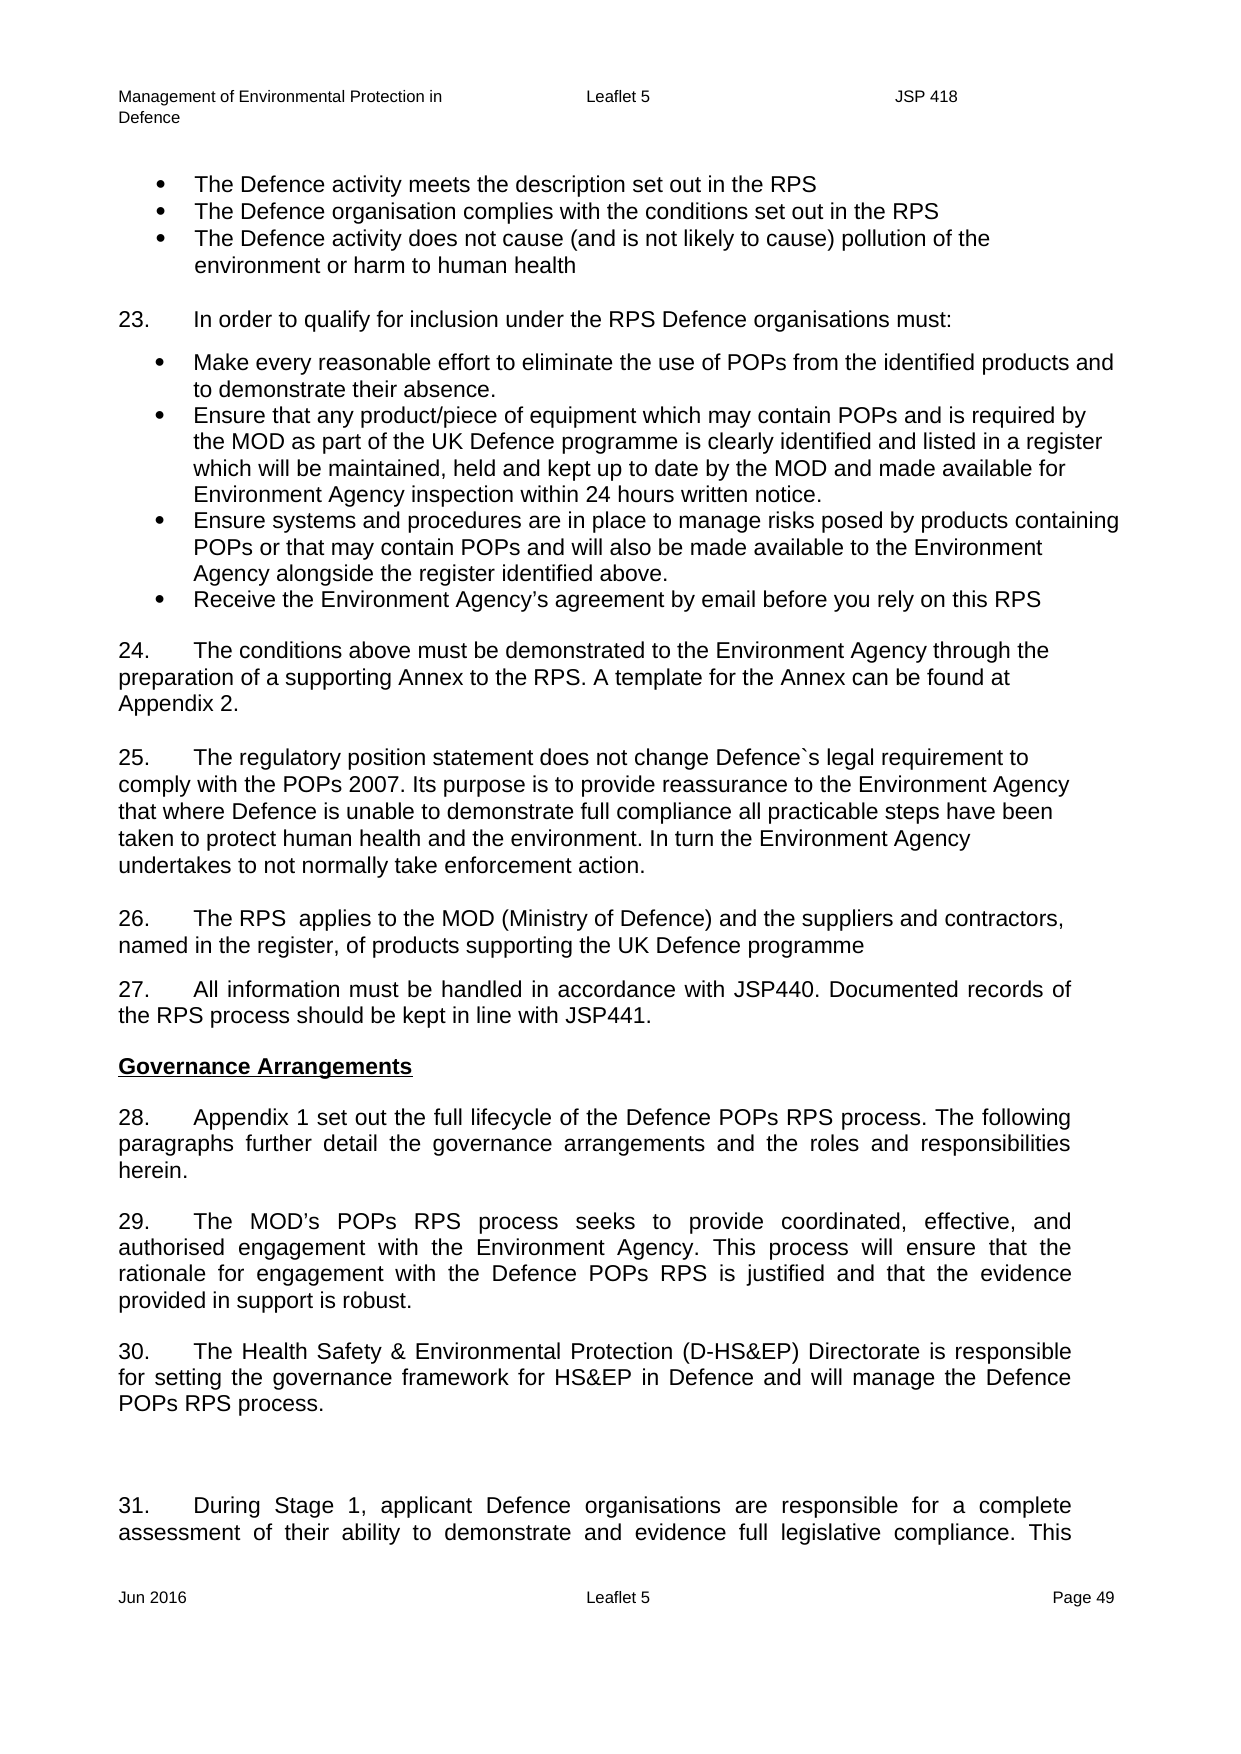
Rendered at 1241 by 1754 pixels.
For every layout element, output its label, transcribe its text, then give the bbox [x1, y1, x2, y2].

list Receive the Environment Agency’s agreement by email before you rely on this RPS [156, 586, 1119, 613]
list The regulatory position statement does not change Defence`s legal requirement to comply with the POPs 2007. Its purpose is to provide reassurance to the Environment Agency that where Defence is unable to demonstrate full compliance all practicable steps have been taken to protect human health and the environment. In turn the Environment Agency undertakes to not normally take enforcement action. [118, 744, 1072, 878]
list During Stage 1, applicant Defence organisations are responsible for a complete assessment of their ability to demonstrate and evidence full legislative compliance. This [118, 1492, 1072, 1545]
list Ensure that any product/piece of equipment which may contain POPs and is required by the MOD as part of the UK Defence programme is clearly identified and listed in a register which will be maintained, held and kept up to date by the MOD and made available for Environment Agency inspection within 24 hours written notice. [156, 402, 1119, 507]
list The MOD’s POPs RPS process seeks to provide coordinated, effective, and authorised engagement with the Environment Agency. This process will ensure that the rationale for engagement with the Defence POPs RPS is justified and that the evidence provided in support is robust. [118, 1208, 1072, 1313]
list The Defence organisation complies with the conditions set out in the RPS [157, 198, 1119, 224]
list All information must be handled in accordance with JSP440. Documented records of the RPS process should be kept in line with JSP441. [118, 976, 1072, 1028]
list Ensure systems and procedures are in place to manage risks posed by products containing POPs or that may contain POPs and will also be made available to the Environment Agency alongside the register identified above. [156, 507, 1119, 586]
list The RPS applies to the MOD (Ministry of Defence) and the suppliers and contractors, named in the register, of products supporting the UK Defence programme [118, 905, 1072, 959]
list In order to qualify for inclusion under the RPS Defence organisations must: [118, 306, 1119, 332]
list Appendix 1 set out the full lifecycle of the Defence POPs RPS process. The following paragraphs further detail the governance arrangements and the roles and responsibilities herein. [118, 1104, 1072, 1183]
list The Defence activity meets the description set out in the RPS [157, 171, 1119, 198]
text Governance Arrangements [118, 1053, 1119, 1079]
list The conditions above must be demonstrated to the Environment Agency through the preparation of a supporting Annex to the RPS. A template for the Annex can be found at Appendix 2. [118, 637, 1072, 717]
list The Health Safety & Environmental Protection (D-HS&EP) Directorate is responsible for setting the governance framework for HS&EP in Defence and will manage the Defence POPs RPS process. [118, 1338, 1072, 1417]
list The Defence activity does not cause (and is not likely to cause) pollution of the environment or harm to human health [157, 225, 1119, 278]
list Make every reasonable effort to eliminate the use of POPs from the identified products and to demonstrate their absence. [156, 349, 1119, 402]
